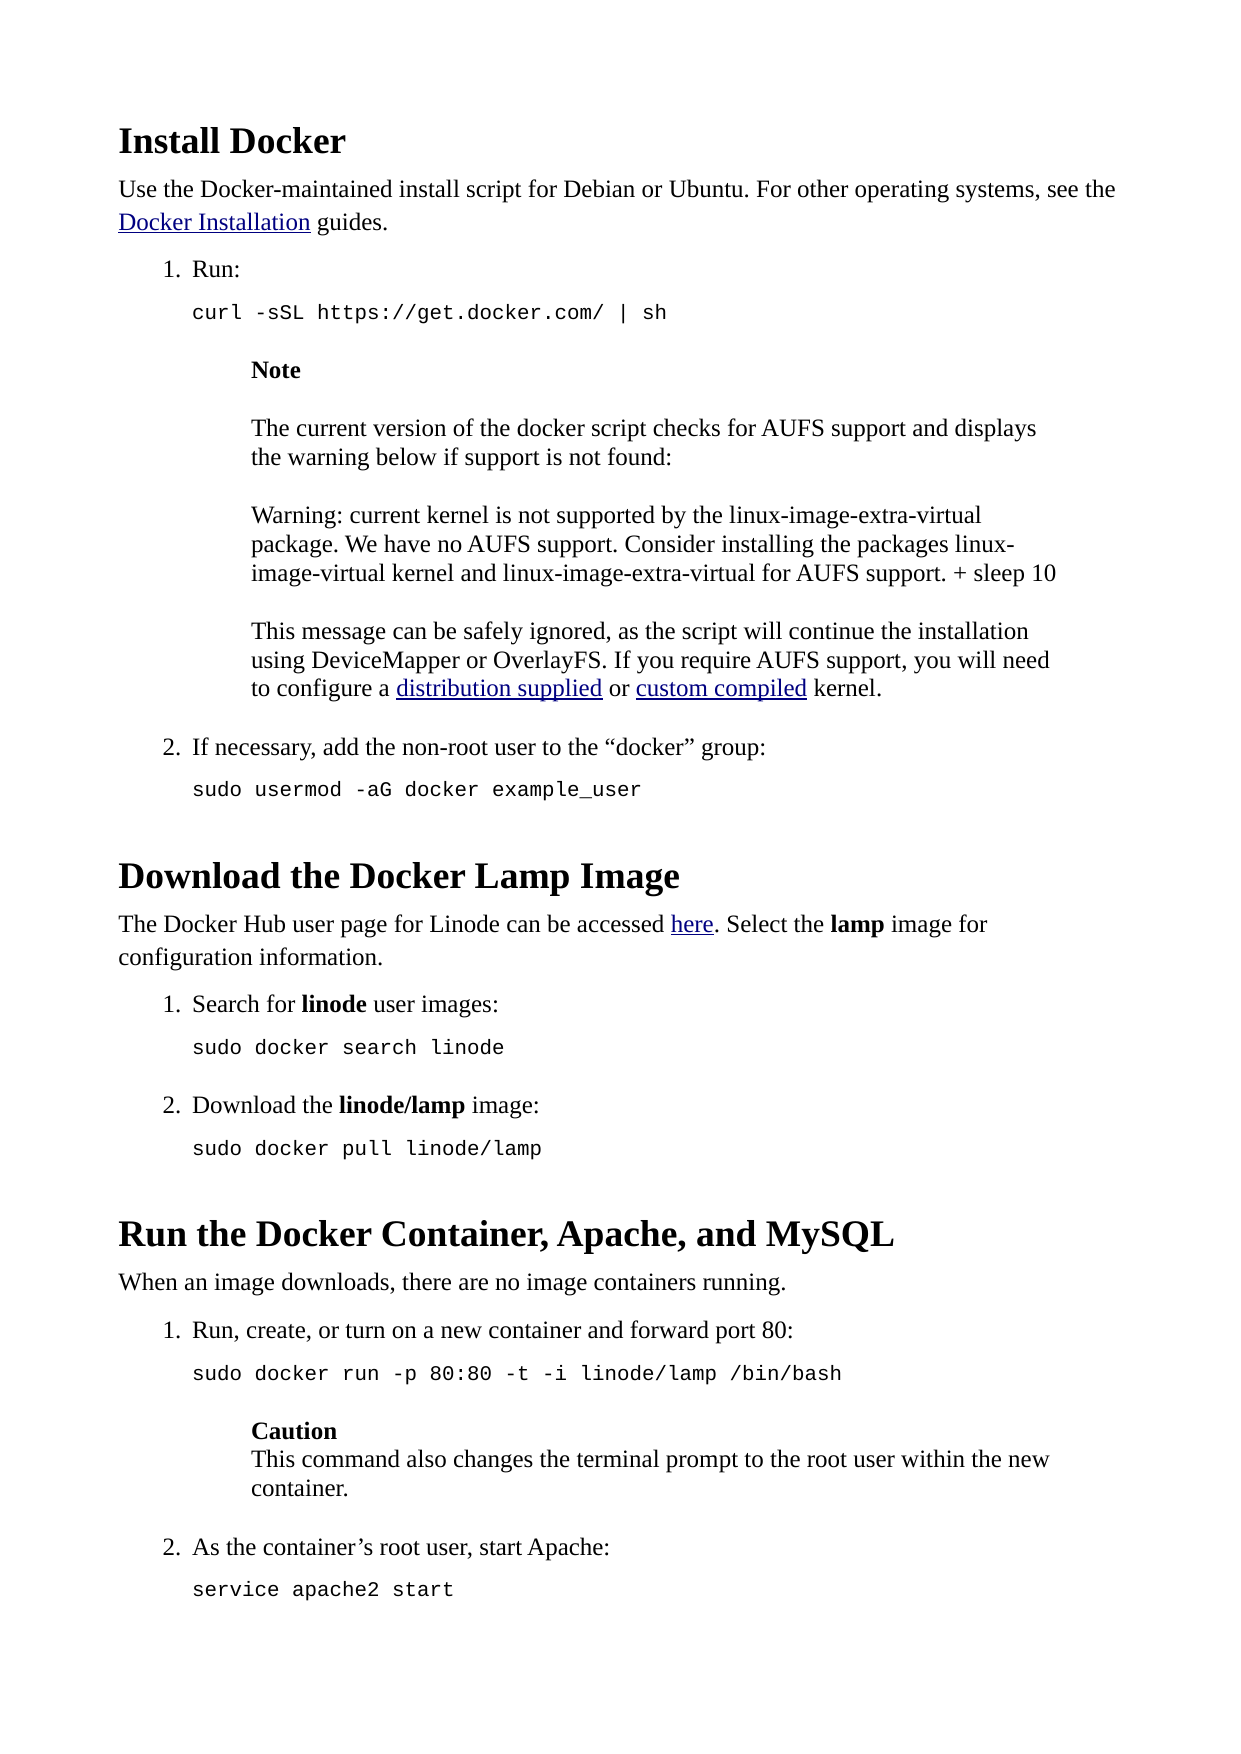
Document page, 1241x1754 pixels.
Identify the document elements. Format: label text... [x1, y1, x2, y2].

list curl -sSL https://get.docker.com/ | sh [162, 302, 1122, 326]
subtitle Download the Docker Lamp Image [118, 853, 1122, 896]
list Warning: current kernel is not supported by the linux-image-extra-virtual package. We have no AUFS support. Consider installing the packages linux-image-virtual kernel and linux-image-extra-virtual for AUFS support. + sleep 10 [221, 500, 1063, 587]
text When an image downloads, there are no image containers running. [118, 1267, 1122, 1296]
list sudo usermod -aG docker example_user [162, 779, 1122, 803]
list As the container’s root user, start Apache: [162, 1532, 1122, 1560]
list sudo docker run -p 80:80 -t -i linode/lamp /bin/bash [162, 1363, 1122, 1386]
list Run: [162, 254, 1122, 283]
subtitle Run the Docker Container, Apache, and MySQL [118, 1212, 1122, 1255]
list service apache2 start [162, 1579, 1122, 1603]
list Caution [221, 1416, 1063, 1444]
list Download the linode/lamp image: [162, 1090, 1122, 1119]
list This command also changes the terminal prompt to the root user within the new container. [221, 1444, 1063, 1502]
text The Docker Hub user page for Linode can be accessed here. Select the lamp image for configuration information. [118, 909, 1122, 971]
list sudo docker pull linode/lamp [162, 1138, 1122, 1162]
list Run, create, or turn on a new container and forward port 80: [162, 1315, 1122, 1344]
list Search for linode user images: [162, 989, 1122, 1018]
list If necessary, add the non-root user to the “docker” group: [162, 732, 1122, 761]
list Note [221, 355, 1063, 384]
list This message can be safely ignored, as the script will continue the installation using DeviceMapper or OverlayFS. If you require AUFS support, you will need to configure a distribution supplied or custom compiled kernel. [221, 616, 1063, 702]
text Use the Docker-maintained install script for Debian or Ubuntu. For other operating systems, see the Docker Installation guides. [118, 174, 1122, 236]
list sudo docker search linode [162, 1037, 1122, 1061]
subtitle Install Docker [118, 118, 1122, 161]
list The current version of the docker script checks for AUFS support and displays the warning below if support is not found: [221, 413, 1063, 471]
